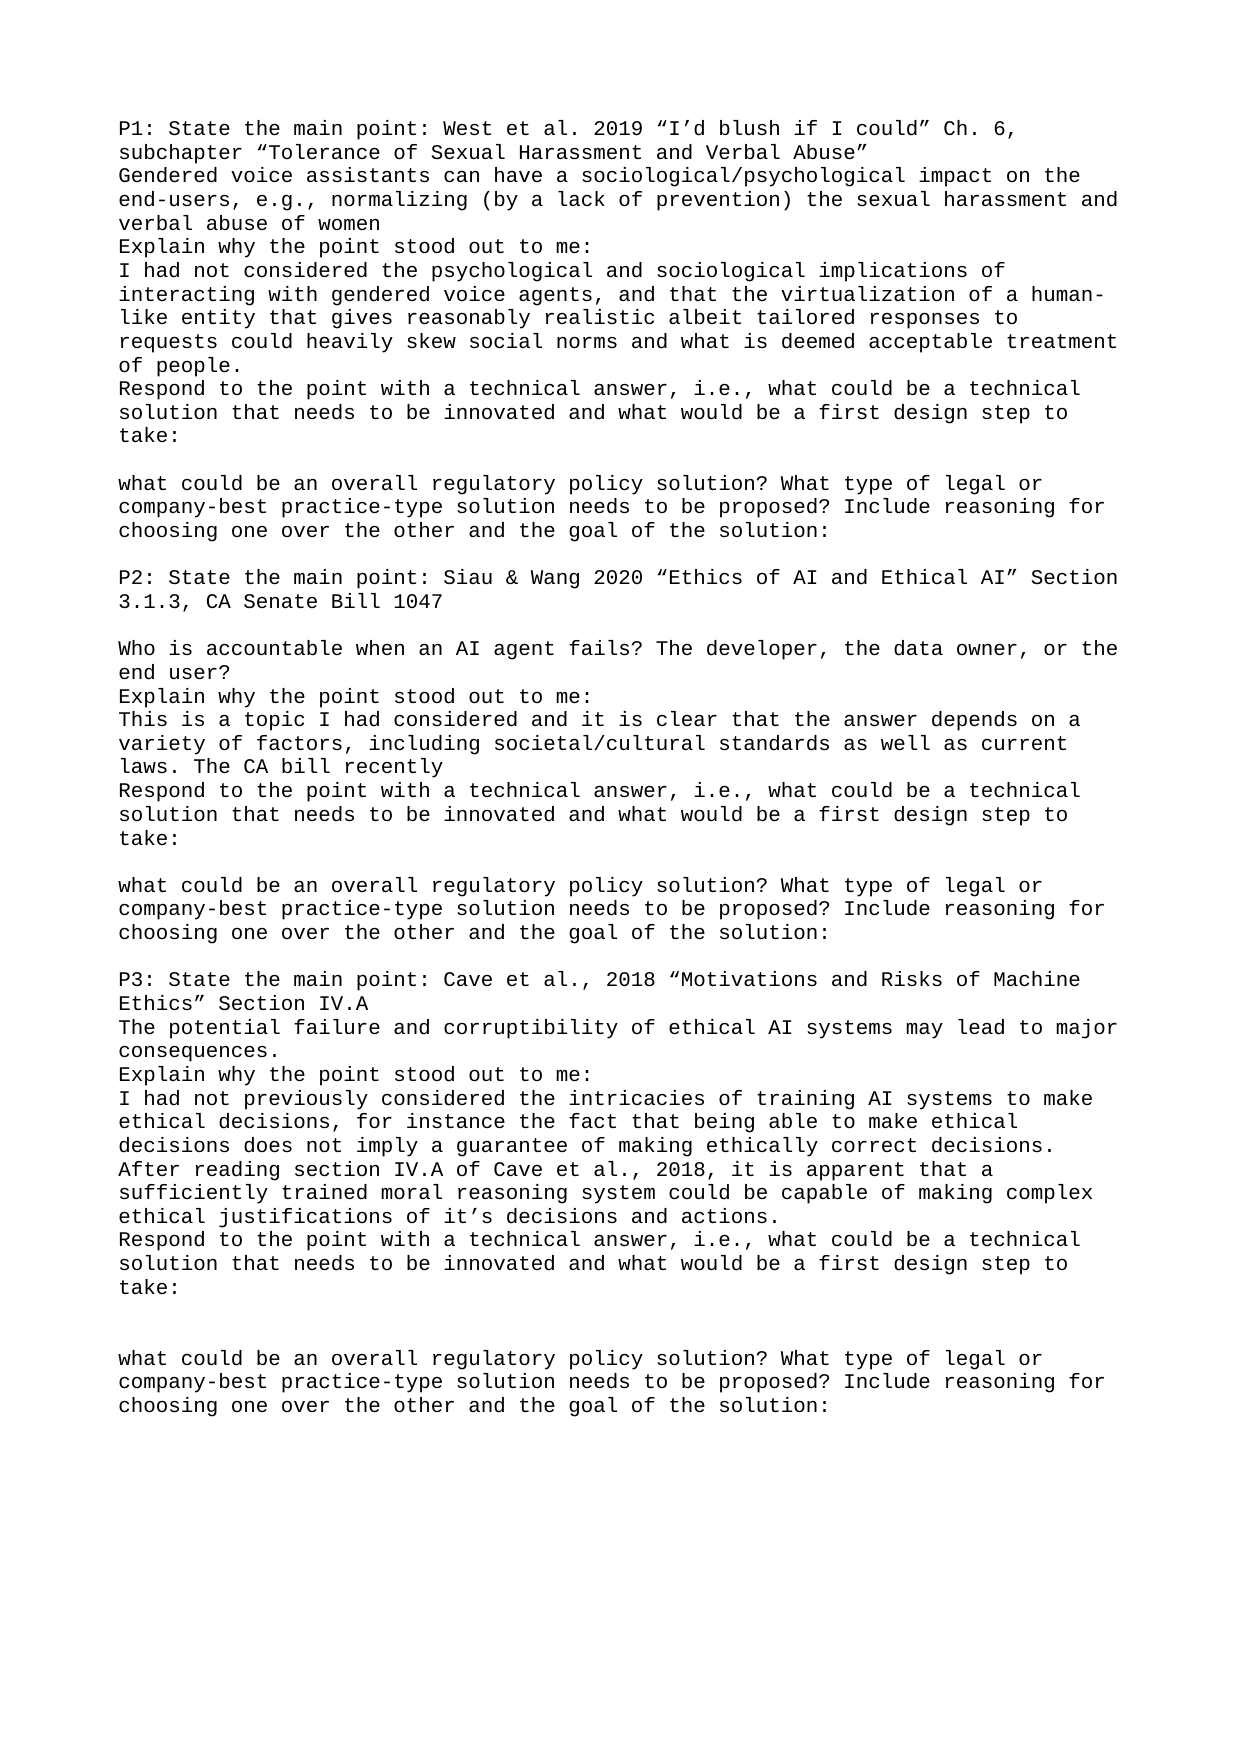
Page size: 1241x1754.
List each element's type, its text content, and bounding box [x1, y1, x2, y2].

text Explain why the point stood out to me: [118, 236, 1122, 260]
text The potential failure and corruptibility of ethical AI systems may lead to major consequences. [118, 1017, 1122, 1064]
text Respond to the point with a technical answer, i.e., what could be a technical solution that needs to be innovated and what would be a first design step to take: [118, 780, 1122, 851]
text I had not previously considered the intricacies of training AI systems to make ethical decisions, for instance the fact that being able to make ethical decisions does not imply a guarantee of making ethically correct decisions. After reading section IV.A of Cave et al., 2018, it is apparent that a sufficiently trained moral reasoning system could be capable of making complex ethical justifications of it’s decisions and actions. [118, 1088, 1122, 1229]
text what could be an overall regulatory policy solution? What type of legal or company-best practice-type solution needs to be proposed? Include reasoning for choosing one over the other and the goal of the solution: [118, 1348, 1122, 1419]
text P3: State the main point: Cave et al., 2018 “Motivations and Risks of Machine Ethics” Section IV.A [118, 969, 1122, 1017]
text Who is accountable when an AI agent fails? The developer, the data owner, or the end user? [118, 638, 1122, 686]
text what could be an overall regulatory policy solution? What type of legal or company-best practice-type solution needs to be proposed? Include reasoning for choosing one over the other and the goal of the solution: [118, 473, 1122, 544]
text Explain why the point stood out to me: [118, 1064, 1122, 1088]
text P2: State the main point: Siau & Wang 2020 “Ethics of AI and Ethical AI” Section 3.1.3, CA Senate Bill 1047 [118, 567, 1122, 615]
text Respond to the point with a technical answer, i.e., what could be a technical solution that needs to be innovated and what would be a first design step to take: [118, 1229, 1122, 1300]
text Respond to the point with a technical answer, i.e., what could be a technical solution that needs to be innovated and what would be a first design step to take: [118, 378, 1122, 449]
text This is a topic I had considered and it is clear that the answer depends on a variety of factors, including societal/cultural standards as well as current laws. The CA bill recently [118, 709, 1122, 780]
text P1: State the main point: West et al. 2019 “I’d blush if I could” Ch. 6, subchapter “Tolerance of Sexual Harassment and Verbal Abuse” [118, 118, 1122, 165]
text I had not considered the psychological and sociological implications of interacting with gendered voice agents, and that the virtualization of a human-like entity that gives reasonably realistic albeit tailored responses to requests could heavily skew social norms and what is deemed acceptable treatment of people. [118, 260, 1122, 378]
text what could be an overall regulatory policy solution? What type of legal or company-best practice-type solution needs to be proposed? Include reasoning for choosing one over the other and the goal of the solution: [118, 875, 1122, 946]
text Gendered voice assistants can have a sociological/psychological impact on the end-users, e.g., normalizing (by a lack of prevention) the sexual harassment and verbal abuse of women [118, 165, 1122, 236]
text Explain why the point stood out to me: [118, 686, 1122, 709]
